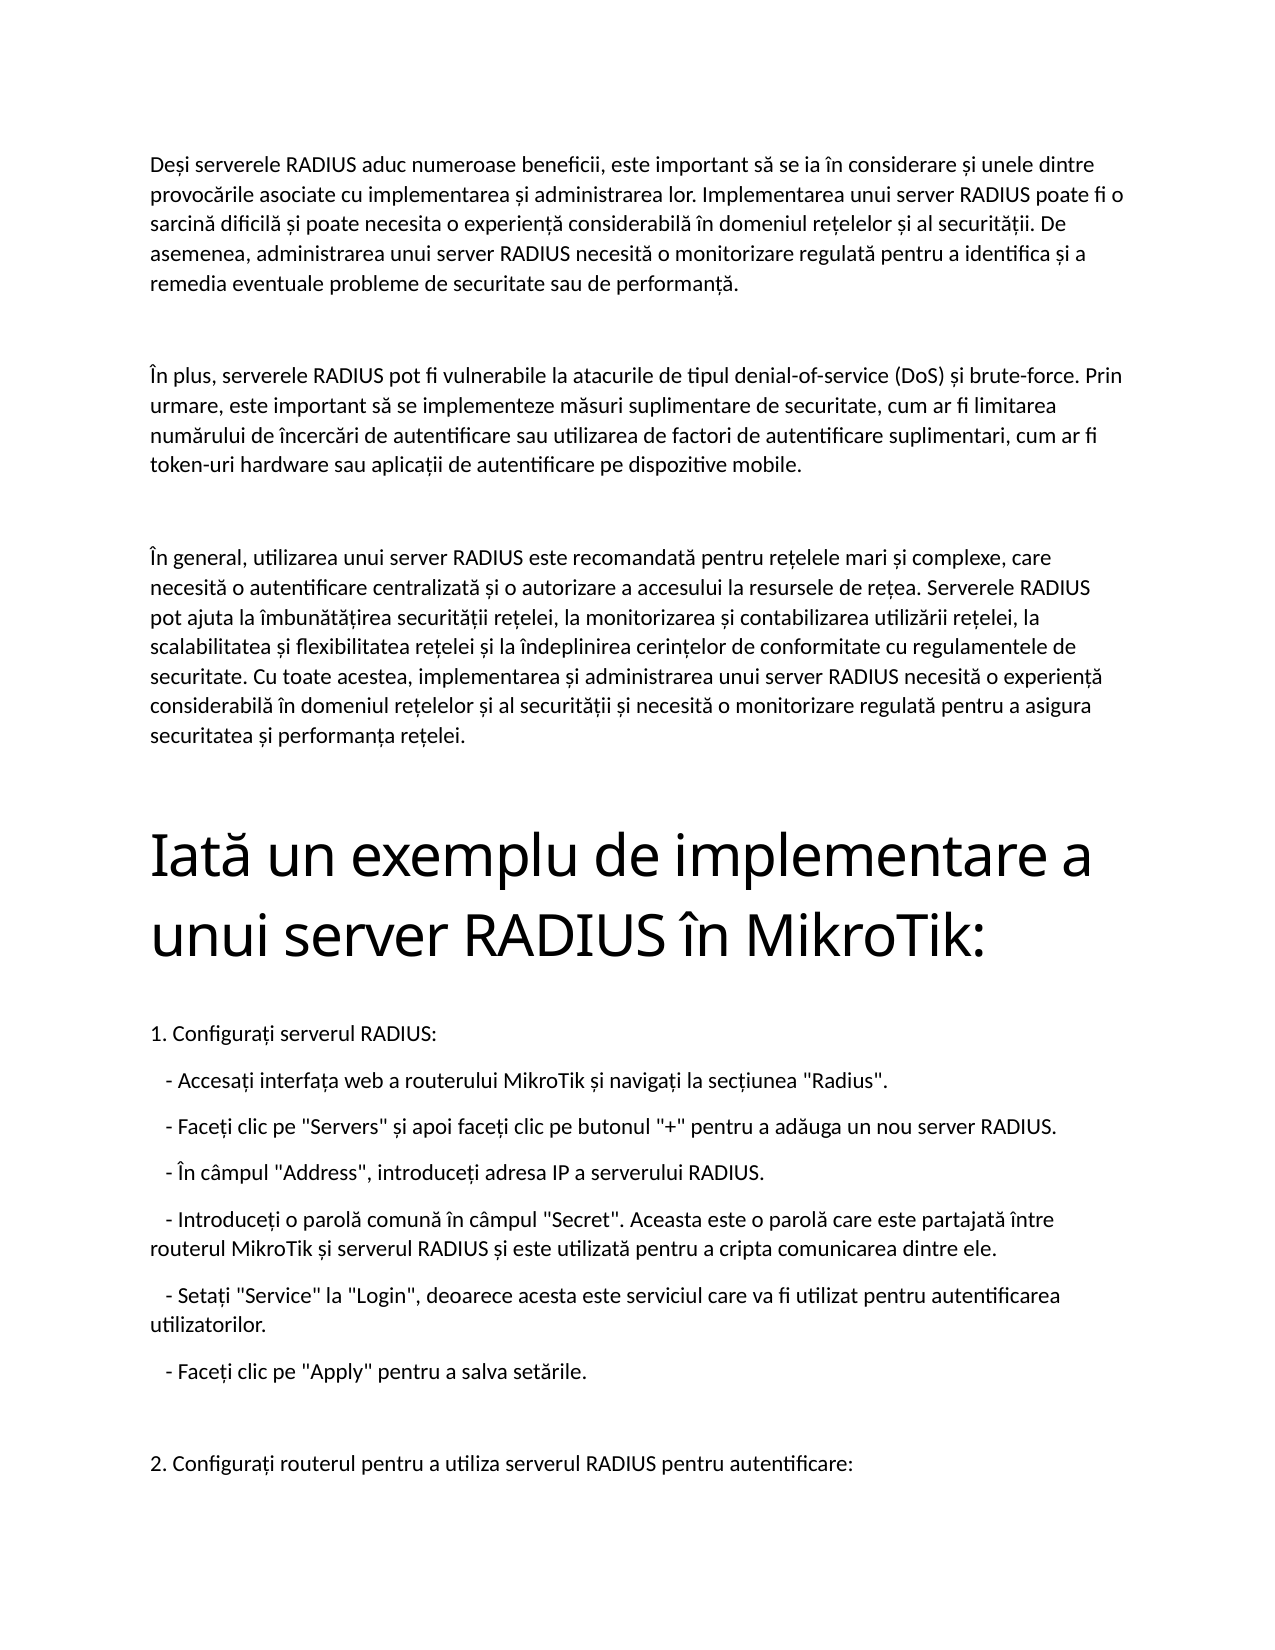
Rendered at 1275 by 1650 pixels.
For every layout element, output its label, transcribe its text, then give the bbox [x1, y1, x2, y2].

text - Faceți clic pe "Servers" și apoi faceți clic pe butonul "+" pentru a adăuga un nou server RADIUS. [150, 1112, 1125, 1140]
text În plus, serverele RADIUS pot fi vulnerabile la atacurile de tipul denial-of-service (DoS) și brute-force. Prin urmare, este important să se implementeze măsuri suplimentare de securitate, cum ar fi limitarea numărului de încercări de autentificare sau utilizarea de factori de autentificare suplimentari, cum ar fi token-uri hardware sau aplicații de autentificare pe dispozitive mobile. [150, 361, 1125, 478]
text 2. Configurați routerul pentru a utiliza serverul RADIUS pentru autentificare: [150, 1449, 1125, 1478]
text - Setați "Service" la "Login", deoarece acesta este serviciul care va fi utilizat pentru autentificarea utilizatorilor. [150, 1281, 1125, 1338]
title Iată un exemplu de implementare a unui server RADIUS în MikroTik: [150, 814, 1125, 973]
text Deși serverele RADIUS aduc numeroase beneficii, este important să se ia în considerare și unele dintre provocările asociate cu implementarea și administrarea lor. Implementarea unui server RADIUS poate fi o sarcină dificilă și poate necesita o experiență considerabilă în domeniul rețelelor și al securității. De asemenea, administrarea unui server RADIUS necesită o monitorizare regulată pentru a identifica și a remedia eventuale probleme de securitate sau de performanță. [150, 150, 1125, 297]
text - Introduceți o parolă comună în câmpul "Secret". Aceasta este o parolă care este partajată între routerul MikroTik și serverul RADIUS și este utilizată pentru a cripta comunicarea dintre ele. [150, 1205, 1125, 1262]
text În general, utilizarea unui server RADIUS este recomandată pentru rețelele mari și complexe, care necesită o autentificare centralizată și o autorizare a accesului la resursele de rețea. Serverele RADIUS pot ajuta la îmbunătățirea securității rețelei, la monitorizarea și contabilizarea utilizării rețelei, la scalabilitatea și flexibilitatea rețelei și la îndeplinirea cerințelor de conformitate cu regulamentele de securitate. Cu toate acestea, implementarea și administrarea unui server RADIUS necesită o experiență considerabilă în domeniul rețelelor și al securității și necesită o monitorizare regulată pentru a asigura securitatea și performanța rețelei. [150, 543, 1125, 749]
text - În câmpul "Address", introduceți adresa IP a serverului RADIUS. [150, 1158, 1125, 1186]
text - Faceți clic pe "Apply" pentru a salva setările. [150, 1357, 1125, 1385]
text - Accesați interfața web a routerului MikroTik și navigați la secțiunea "Radius". [150, 1066, 1125, 1094]
text 1. Configurați serverul RADIUS: [150, 1019, 1125, 1047]
